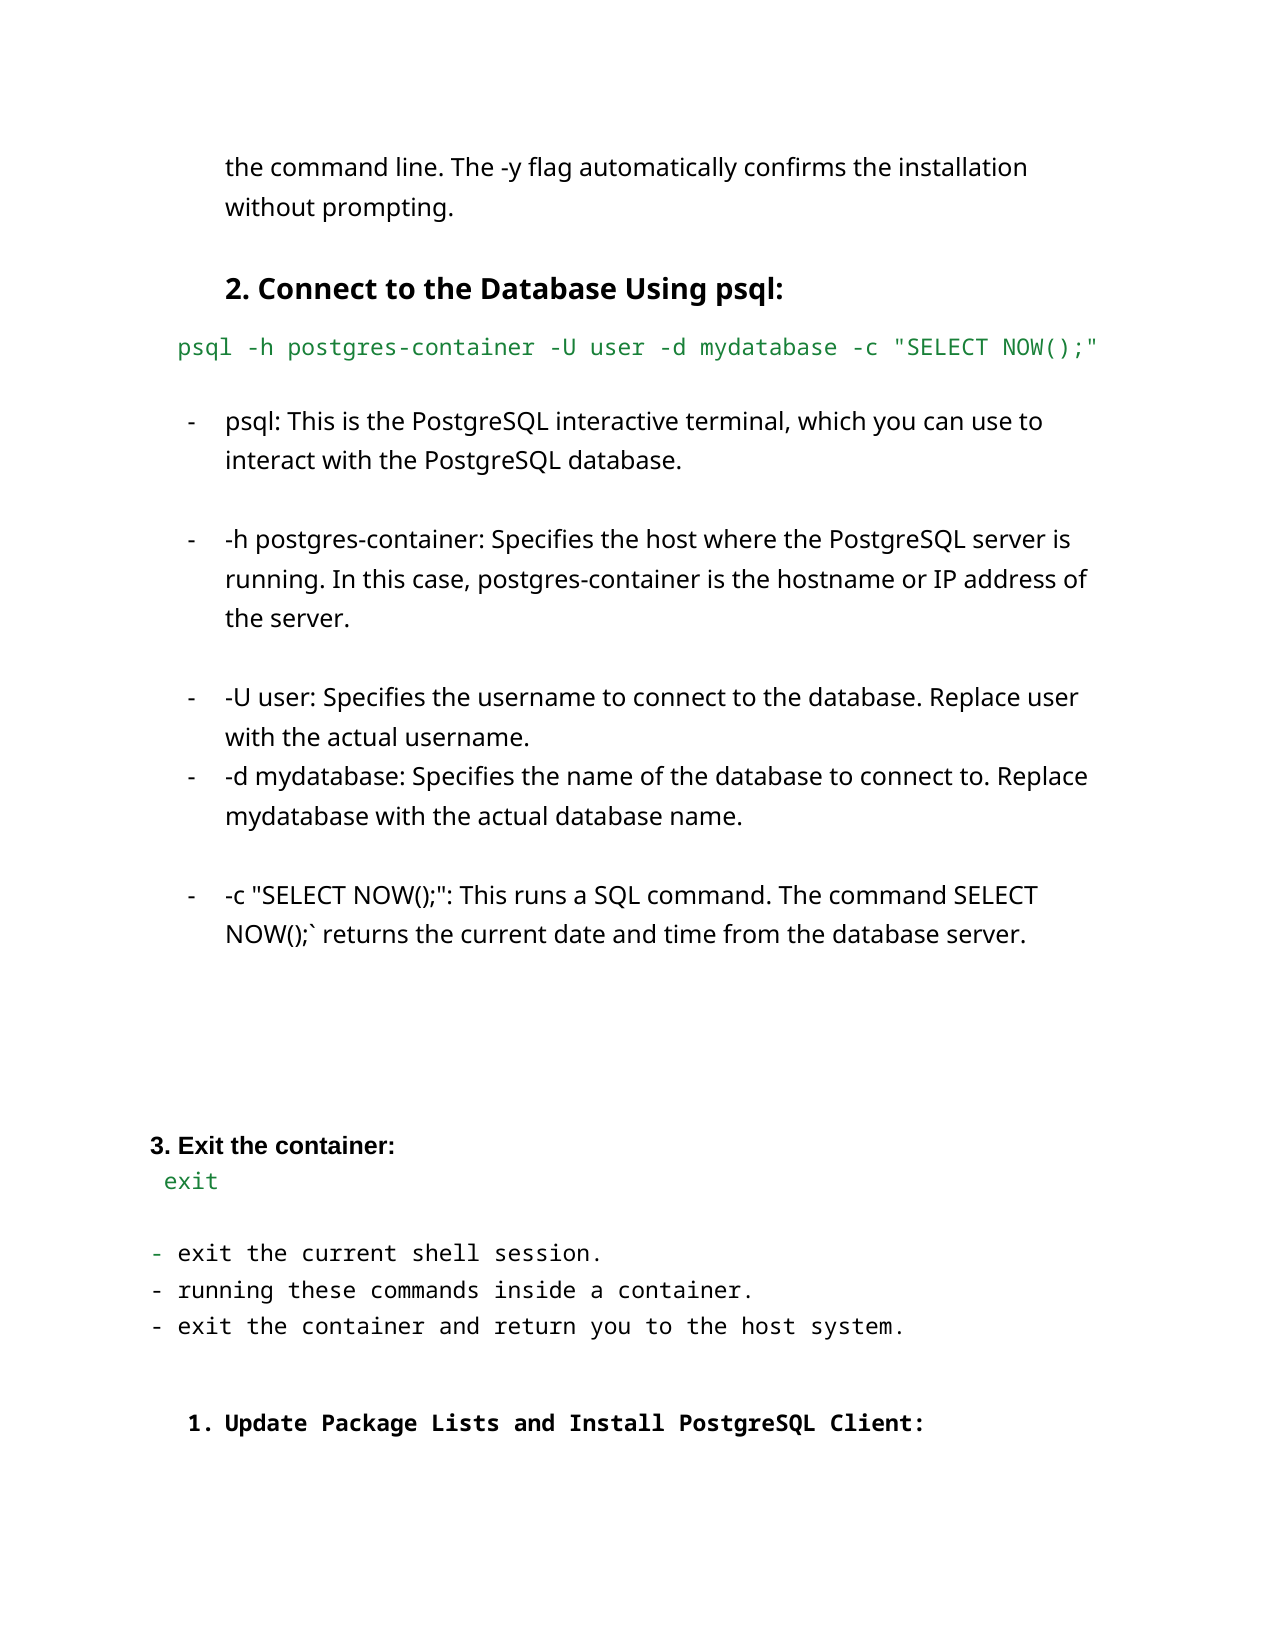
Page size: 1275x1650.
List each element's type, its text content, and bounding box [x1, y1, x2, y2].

text - exit the container and return you to the host system. [150, 1310, 1125, 1341]
list Update Package Lists and Install PostgreSQL Client: [187, 1407, 1125, 1439]
list -h postgres-container: Specifies the host where the PostgreSQL server is running. In this case, postgres-container is the hostname or IP address of the server. [187, 522, 1125, 635]
text 3. Exit the container: exit [150, 1131, 1125, 1196]
list the command line. The -y flag automatically confirms the installation without prompting. [187, 150, 1125, 223]
text psql -h postgres-container -U user -d mydatabase -c "SELECT NOW();" [150, 331, 1125, 362]
list -d mydatabase: Specifies the name of the database to connect to. Replace mydatabase with the actual database name. [187, 759, 1125, 832]
list 2. Connect to the Database Using psql: [225, 268, 1125, 308]
text - running these commands inside a container. [150, 1274, 1125, 1305]
text - exit the current shell session. [150, 1237, 1125, 1269]
list psql: This is the PostgreSQL interactive terminal, which you can use to interact with the PostgreSQL database. [187, 403, 1125, 477]
list -U user: Specifies the username to connect to the database. Replace user with the actual username. [187, 680, 1125, 753]
list -c "SELECT NOW();": This runs a SQL command. The command SELECT NOW();` returns the current date and time from the database server. [187, 877, 1125, 951]
